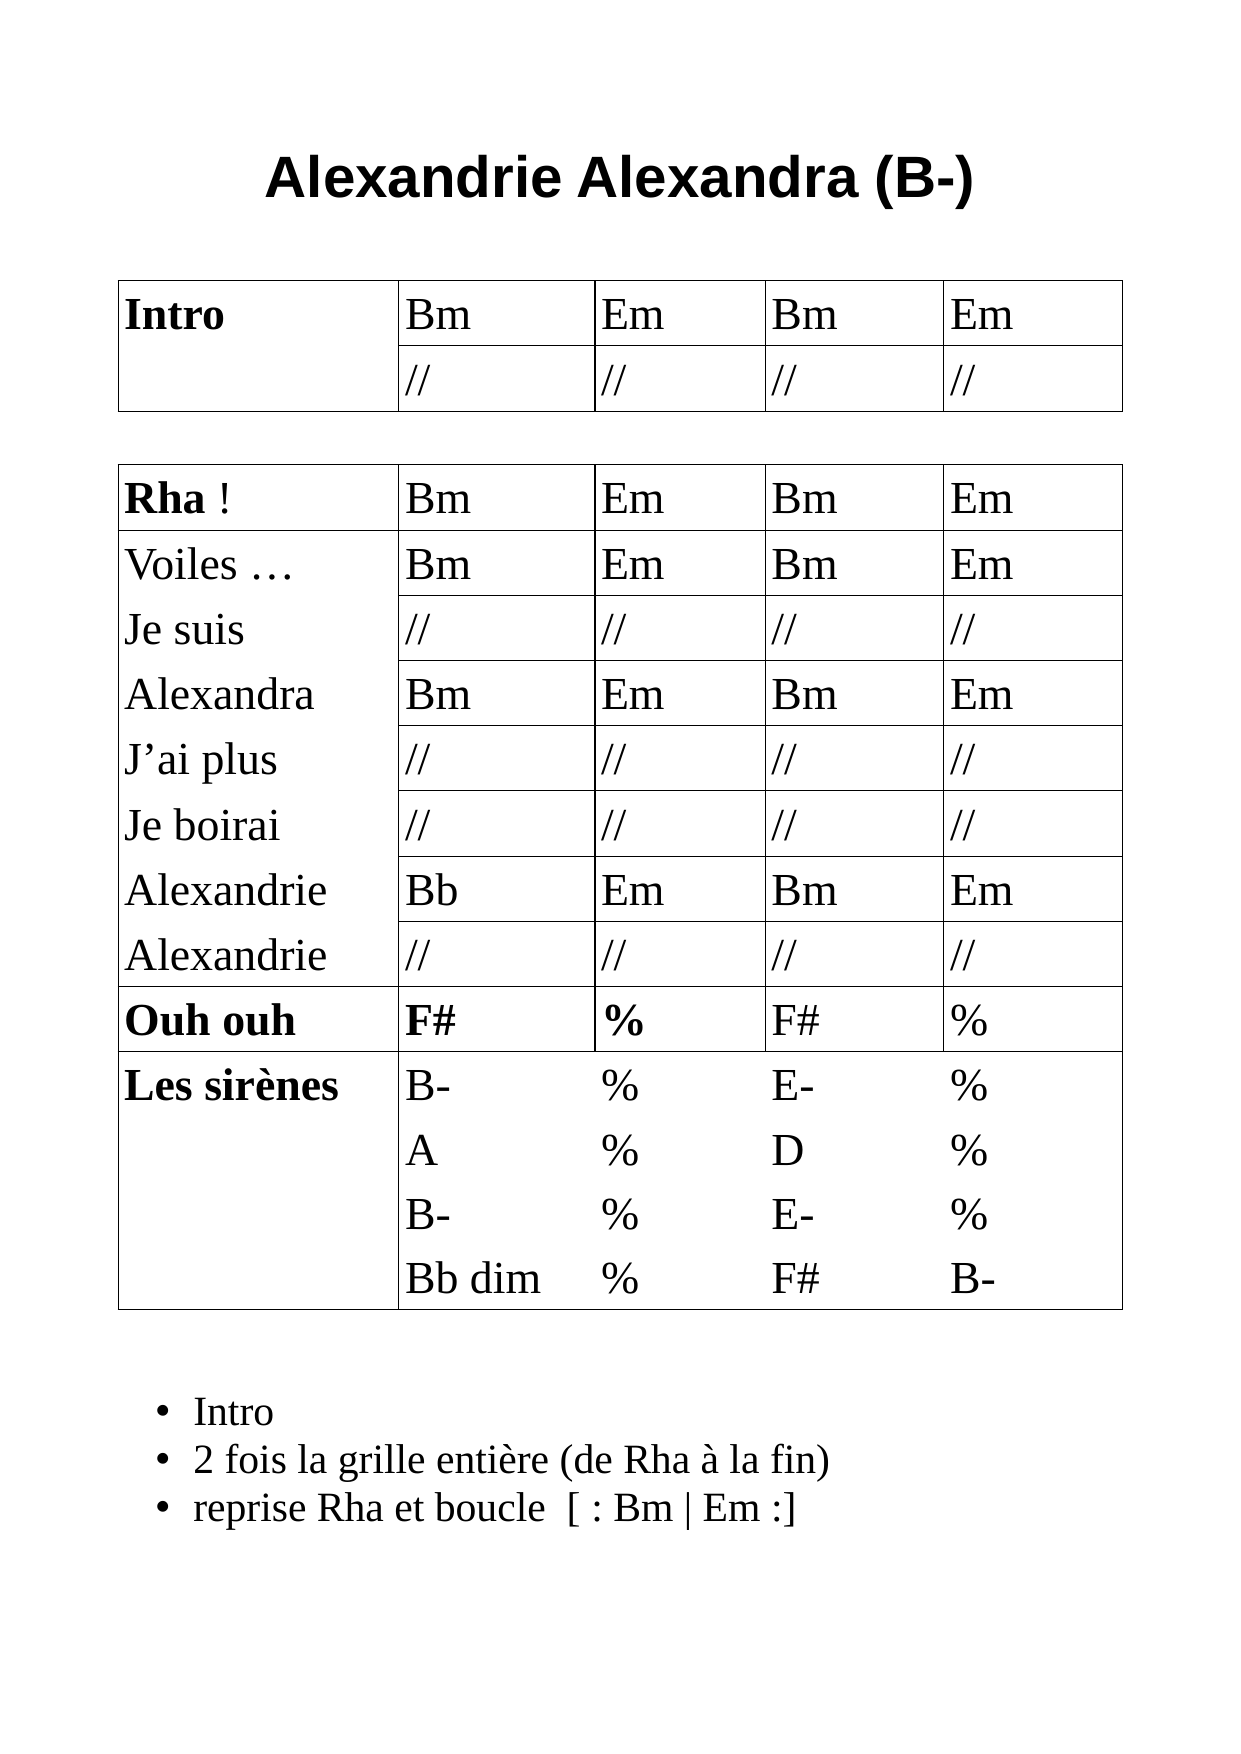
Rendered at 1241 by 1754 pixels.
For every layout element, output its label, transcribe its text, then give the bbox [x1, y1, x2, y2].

table_cell Alexandra [119, 660, 398, 725]
table_cell [119, 1181, 398, 1245]
table_cell [119, 345, 398, 411]
table_cell Em [596, 531, 765, 595]
table_cell // [944, 346, 1122, 411]
table_cell Em [944, 531, 1122, 595]
table_header Bm [399, 281, 594, 345]
list Intro [156, 1387, 1122, 1435]
table_cell % [595, 1181, 766, 1245]
table_cell Em [944, 661, 1122, 725]
table_cell // [596, 346, 765, 411]
table_cell Em [944, 857, 1122, 921]
table_cell Je boirai [119, 790, 398, 856]
table_cell D [766, 1116, 944, 1181]
table_cell Bm [766, 661, 943, 725]
table_cell // [944, 596, 1122, 660]
list reprise Rha et boucle [ : Bm | Em :] [156, 1483, 1122, 1531]
table_cell B- [944, 1245, 1122, 1309]
table_cell [118, 412, 399, 464]
table_cell % [595, 1052, 766, 1116]
table_cell [766, 412, 944, 464]
table_cell [119, 1116, 398, 1181]
list 2 fois la grille entière (de Rha à la fin) [156, 1435, 1122, 1483]
table_cell // [399, 346, 594, 411]
table_cell // [596, 596, 765, 660]
table_cell // [596, 726, 765, 790]
table_cell Bm [766, 465, 943, 529]
table_cell Bm [399, 531, 594, 595]
table_cell Bm [399, 661, 594, 725]
table_cell // [596, 791, 765, 856]
table_cell // [766, 791, 943, 856]
table_header Bm [766, 281, 943, 345]
table_header Intro [119, 281, 398, 345]
table_cell F# [766, 987, 943, 1051]
table_cell // [944, 922, 1122, 986]
table_cell // [944, 726, 1122, 790]
title Alexandrie Alexandra (B-) [118, 143, 1122, 210]
table_cell Alexandrie [119, 856, 398, 921]
table_cell Je suis [119, 595, 398, 660]
table_cell // [766, 922, 943, 986]
table_cell % [944, 1181, 1122, 1245]
table_cell B- [399, 1181, 595, 1245]
table_cell E- [766, 1052, 944, 1116]
table_cell % [944, 1116, 1122, 1181]
table_cell [399, 412, 595, 464]
table_cell Bm [766, 857, 943, 921]
table_cell // [399, 922, 594, 986]
table_cell F# [399, 987, 594, 1051]
table_cell Bm [399, 465, 594, 529]
table_cell [595, 412, 766, 464]
table_cell Em [596, 857, 765, 921]
table_cell [119, 1245, 398, 1309]
table_cell // [399, 791, 594, 856]
table_cell A [399, 1116, 595, 1181]
table_cell Em [596, 465, 765, 529]
table_cell // [596, 922, 765, 986]
table_cell // [766, 596, 943, 660]
table_cell [944, 412, 1122, 464]
table_cell Rha ! [119, 465, 398, 529]
table_header Em [944, 281, 1122, 345]
table_cell F# [766, 1245, 944, 1309]
table_header Em [596, 281, 765, 345]
table_cell % [944, 1052, 1122, 1116]
table_cell % [595, 1245, 766, 1309]
table_cell Les sirènes [119, 1052, 398, 1116]
table_cell % [944, 987, 1122, 1051]
table_cell // [944, 791, 1122, 856]
table_cell Ouh ouh [119, 987, 398, 1051]
table_cell Bm [766, 531, 943, 595]
table_cell // [766, 726, 943, 790]
table_cell Alexandrie [119, 921, 398, 986]
table_cell Em [944, 465, 1122, 529]
table_cell % [596, 987, 765, 1051]
table_cell Voiles … [119, 531, 398, 595]
table_cell // [766, 346, 943, 411]
table_cell J’ai plus [119, 725, 398, 790]
table_cell B- [399, 1052, 595, 1116]
table_cell Bb [399, 857, 594, 921]
table_cell // [399, 596, 594, 660]
table_cell E- [766, 1181, 944, 1245]
table_cell % [595, 1116, 766, 1181]
table_cell // [399, 726, 594, 790]
table_cell Bb dim [399, 1245, 595, 1309]
table_cell Em [596, 661, 765, 725]
